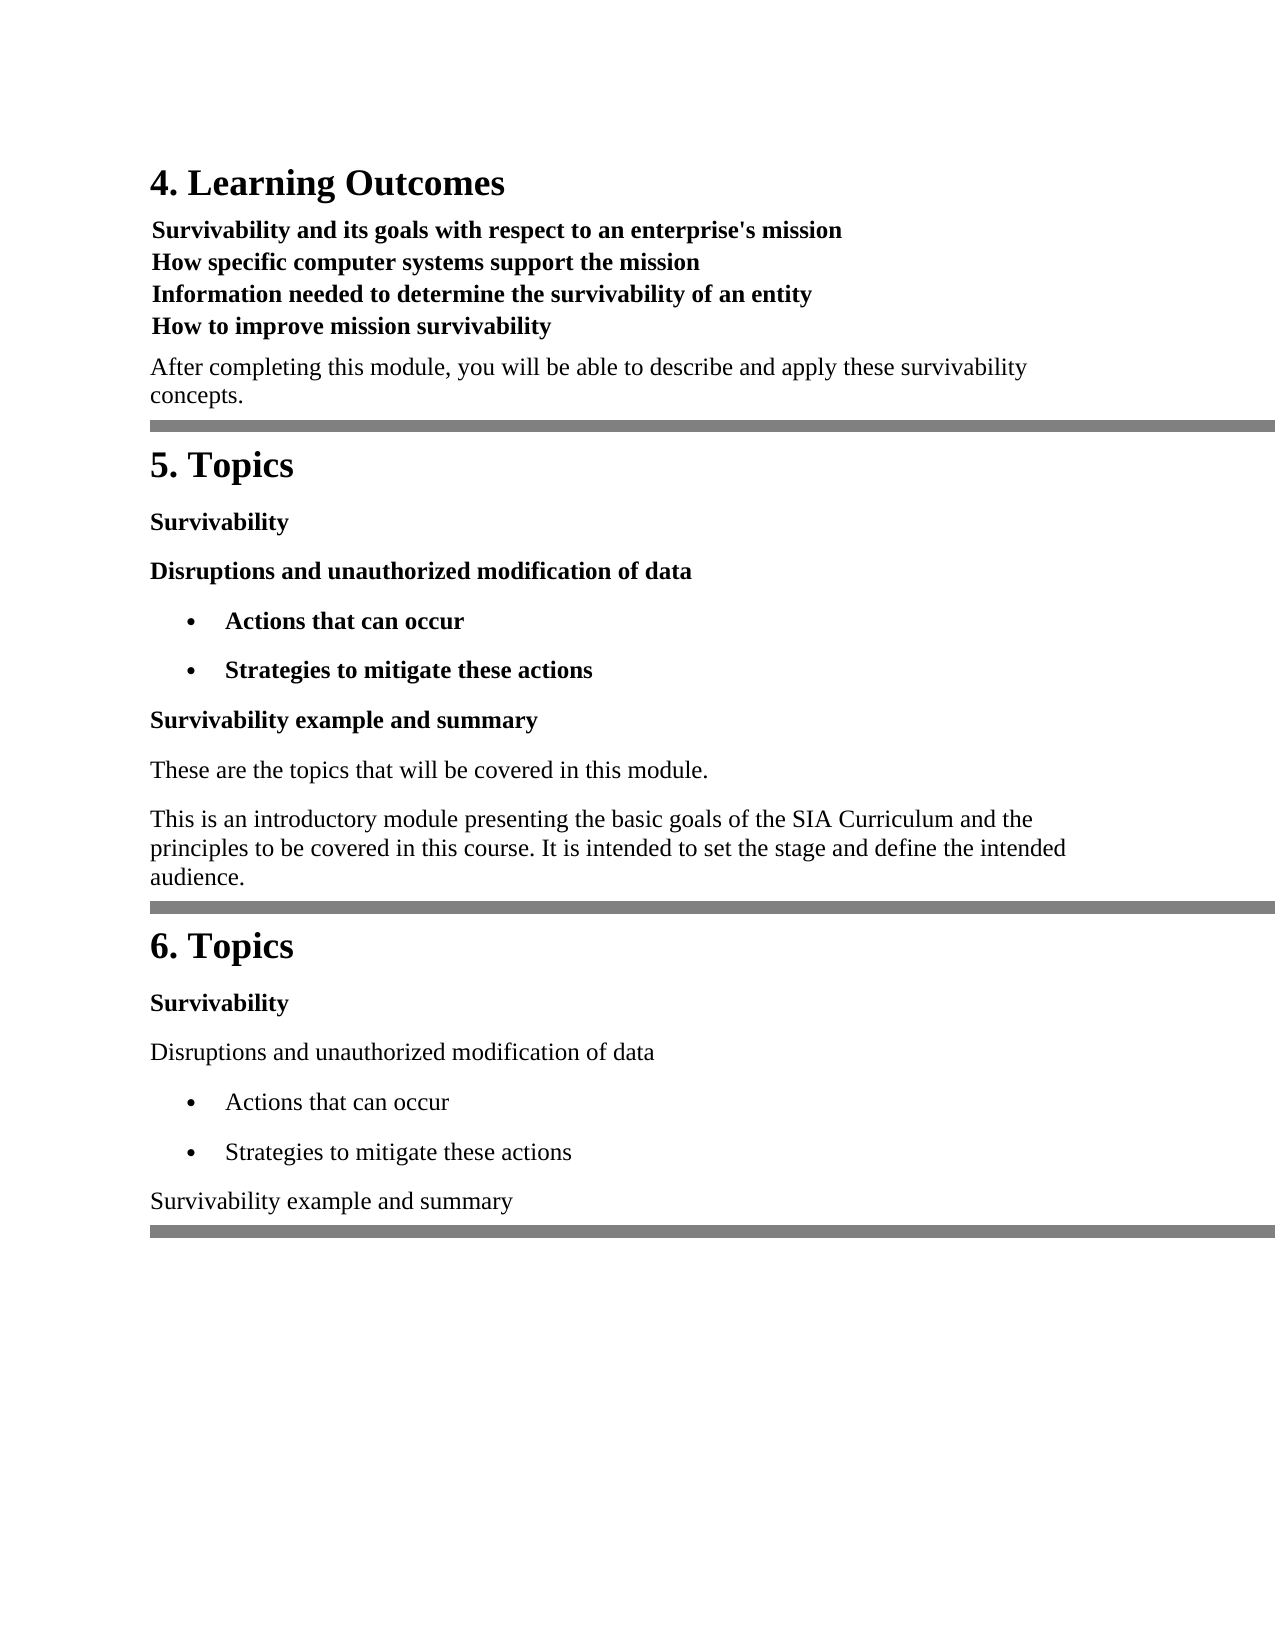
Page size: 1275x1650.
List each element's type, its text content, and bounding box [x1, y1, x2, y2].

list Strategies to mitigate these actions [187, 656, 1125, 684]
text Survivability example and summary [150, 705, 1125, 734]
text Survivability [150, 507, 1125, 536]
text Survivability [150, 988, 1125, 1017]
list Strategies to mitigate these actions [187, 1137, 1125, 1165]
subtitle 6. Topics [150, 924, 1125, 967]
subtitle 5. Topics [150, 443, 1125, 486]
text These are the topics that will be covered in this module. [150, 755, 1125, 783]
list Actions that can occur [187, 1087, 1125, 1116]
table_cell Information needed to determine the survivability of an entity [150, 278, 850, 309]
text Disruptions and unauthorized modification of data [150, 1037, 1125, 1066]
list Actions that can occur [187, 606, 1125, 635]
table_cell How to improve mission survivability [150, 310, 850, 341]
table_header Survivability and its goals with respect to an enterprise's mission [150, 214, 850, 246]
text Disruptions and unauthorized modification of data [150, 556, 1125, 585]
subtitle 4. Learning Outcomes [150, 160, 1125, 203]
text This is an introductory module presenting the basic goals of the SIA Curriculum and the principles to be covered in this course. It is intended to set the stage and define the intended audience. [150, 804, 1125, 891]
text Survivability example and summary [150, 1186, 1125, 1215]
table_cell How specific computer systems support the mission [150, 246, 850, 278]
text After completing this module, you will be able to describe and apply these survivability concepts. [150, 352, 1125, 409]
